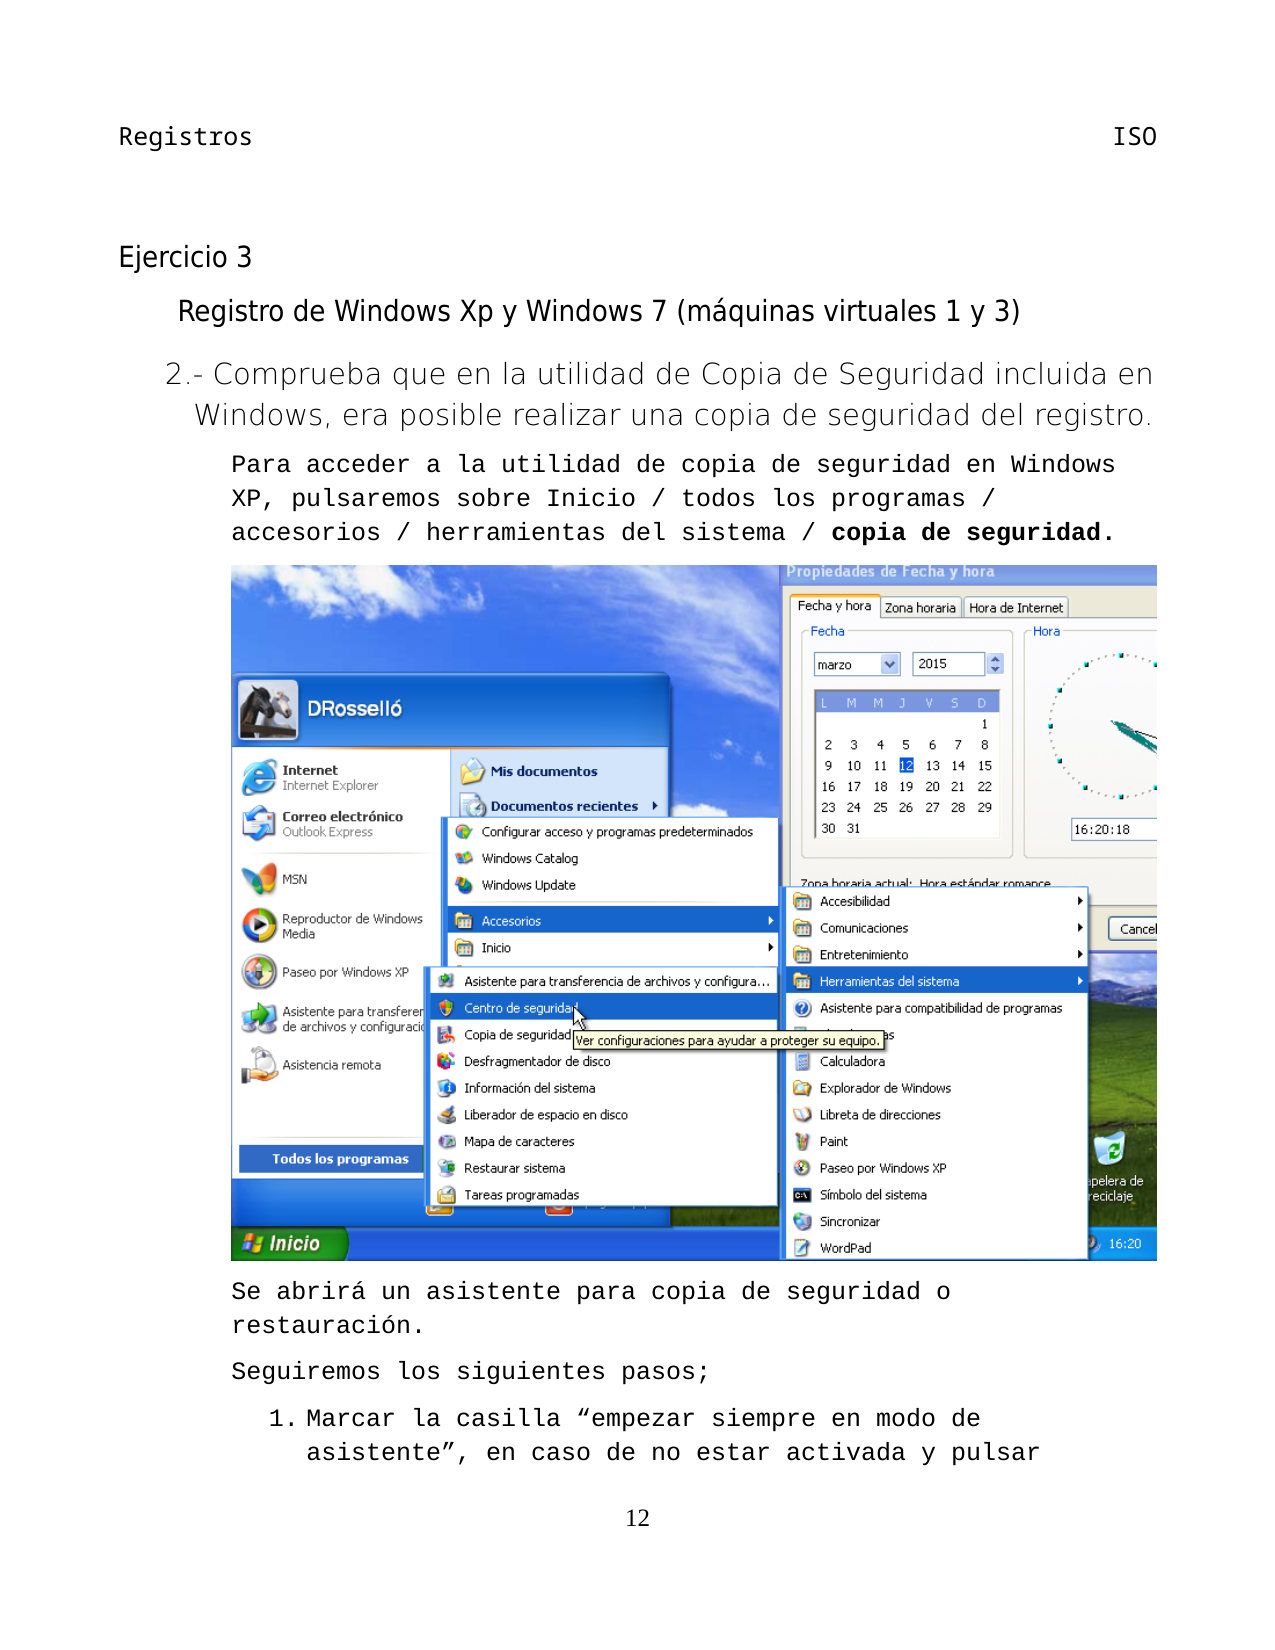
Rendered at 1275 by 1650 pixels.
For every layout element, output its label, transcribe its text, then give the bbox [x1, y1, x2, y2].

list Comprueba que en la utilidad de Copia de Seguridad incluida en Windows, era posible realizar una copia de seguridad del registro. [156, 357, 1157, 432]
text Se abrirá un asistente para copia de seguridad o restauración. [231, 1278, 1157, 1341]
text Registro de Windows Xp y Windows 7 (máquinas virtuales 1 y 3) [177, 294, 1157, 328]
text Para acceder a la utilidad de copia de seguridad en Windows XP, pulsaremos sobre Inicio / todos los programas / accesorios / herramientas del sistema / copia de seguridad. [231, 451, 1157, 547]
picture [231, 565, 1157, 1261]
list Marcar la casilla “empezar siempre en modo de asistente”, en caso de no estar activada y pulsar [268, 1405, 1157, 1467]
text Seguiremos los siguientes pasos; [231, 1359, 1157, 1387]
text Ejercicio 3 [118, 241, 1157, 275]
